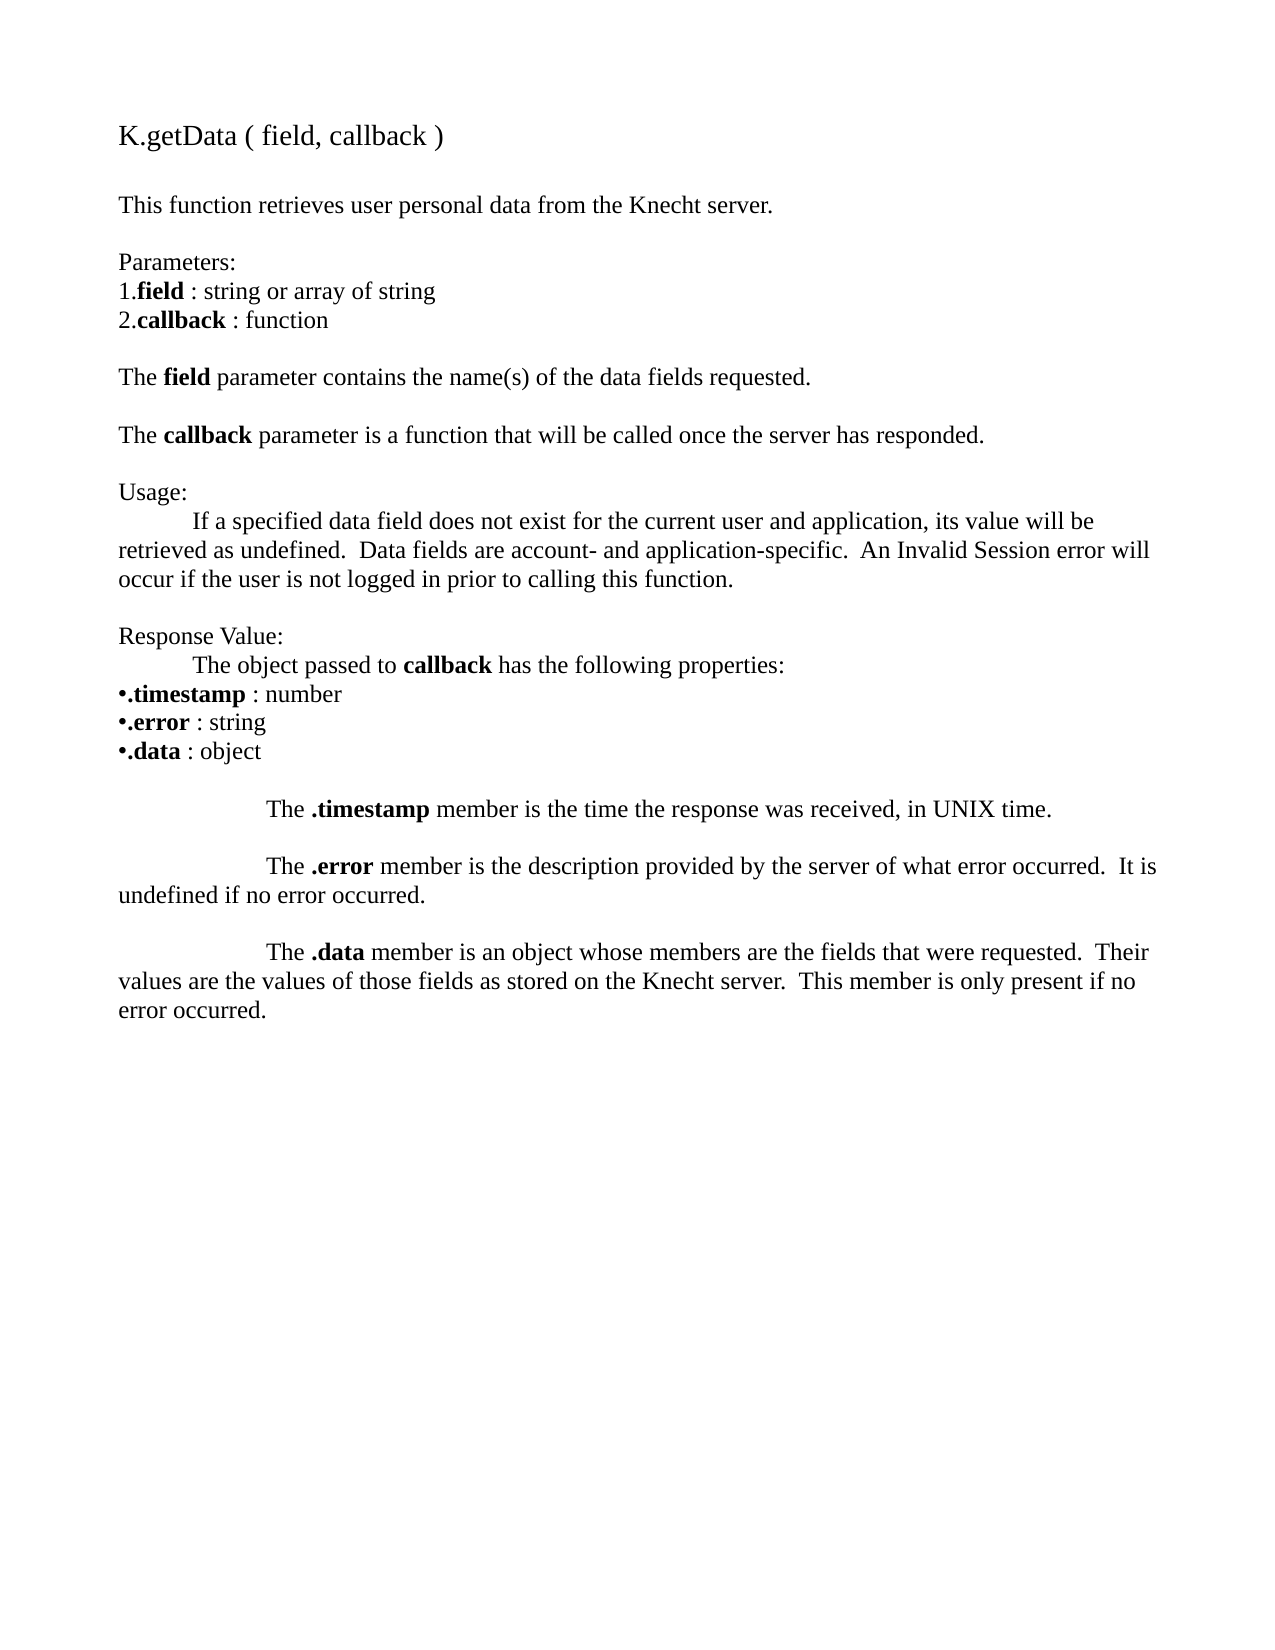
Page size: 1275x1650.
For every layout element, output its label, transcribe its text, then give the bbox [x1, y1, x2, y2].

text The .error member is the description provided by the server of what error occurred. It is undefined if no error occurred. [118, 851, 1157, 909]
text Usage: [118, 477, 1157, 506]
text If a specified data field does not exist for the current user and application, its value will be retrieved as undefined. Data fields are account- and application-specific. An Invalid Session error will occur if the user is not logged in prior to calling this function. [118, 506, 1157, 592]
list .data : object [118, 736, 1157, 765]
list field : string or array of string [118, 276, 1157, 305]
list callback : function [118, 305, 1157, 334]
text The .data member is an object whose members are the fields that were requested. Their values are the values of those fields as stored on the Knecht server. This member is only present if no error occurred. [118, 937, 1157, 1024]
text The field parameter contains the name(s) of the data fields requested. [118, 362, 1157, 391]
text The object passed to callback has the following properties: [118, 650, 1157, 679]
list .timestamp : number [118, 679, 1157, 707]
list .error : string [118, 707, 1157, 736]
text K.getData ( field, callback ) [118, 118, 1157, 152]
text Response Value: [118, 621, 1157, 650]
text This function retrieves user personal data from the Knecht server. [118, 190, 1157, 219]
text The callback parameter is a function that will be called once the server has responded. [118, 420, 1157, 449]
text The .timestamp member is the time the response was received, in UNIX time. [118, 794, 1157, 822]
text Parameters: [118, 247, 1157, 276]
